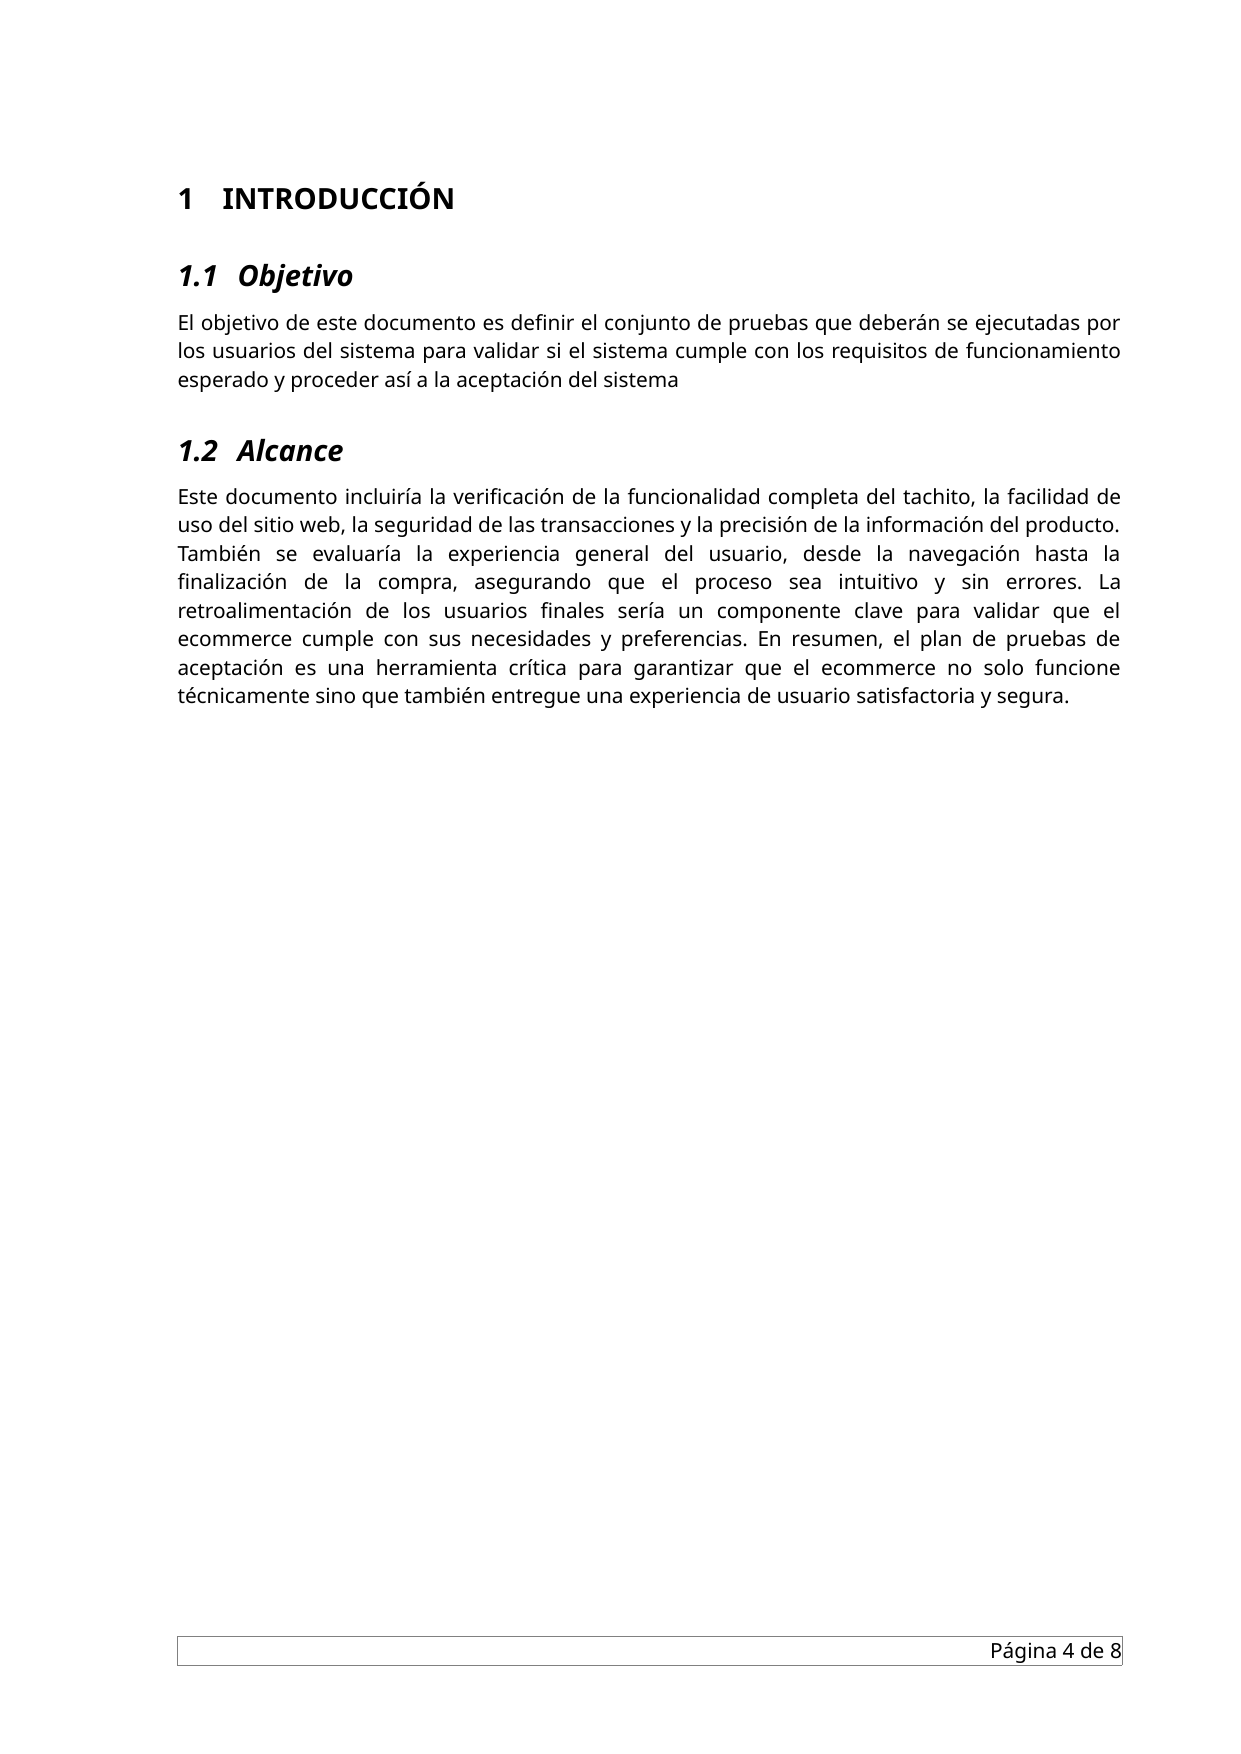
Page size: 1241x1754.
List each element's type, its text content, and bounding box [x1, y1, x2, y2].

text Este documento incluiría la verificación de la funcionalidad completa del tachito, la facilidad de uso del sitio web, la seguridad de las transacciones y la precisión de la información del producto. También se evaluaría la experiencia general del usuario, desde la navegación hasta la finalización de la compra, asegurando que el proceso sea intuitivo y sin errores. La retroalimentación de los usuarios finales sería un componente clave para validar que el ecommerce cumple con sus necesidades y preferencias. En resumen, el plan de pruebas de aceptación es una herramienta crítica para garantizar que el ecommerce no solo funcione técnicamente sino que también entregue una experiencia de usuario satisfactoria y segura. [177, 482, 1122, 710]
subtitle Alcance [177, 430, 1122, 470]
subtitle INTRODUCCIÓN [177, 178, 1122, 218]
text El objetivo de este documento es definir el conjunto de pruebas que deberán se ejecutadas por los usuarios del sistema para validar si el sistema cumple con los requisitos de funcionamiento esperado y proceder así a la aceptación del sistema [177, 308, 1122, 393]
subtitle Objetivo [177, 256, 1122, 295]
